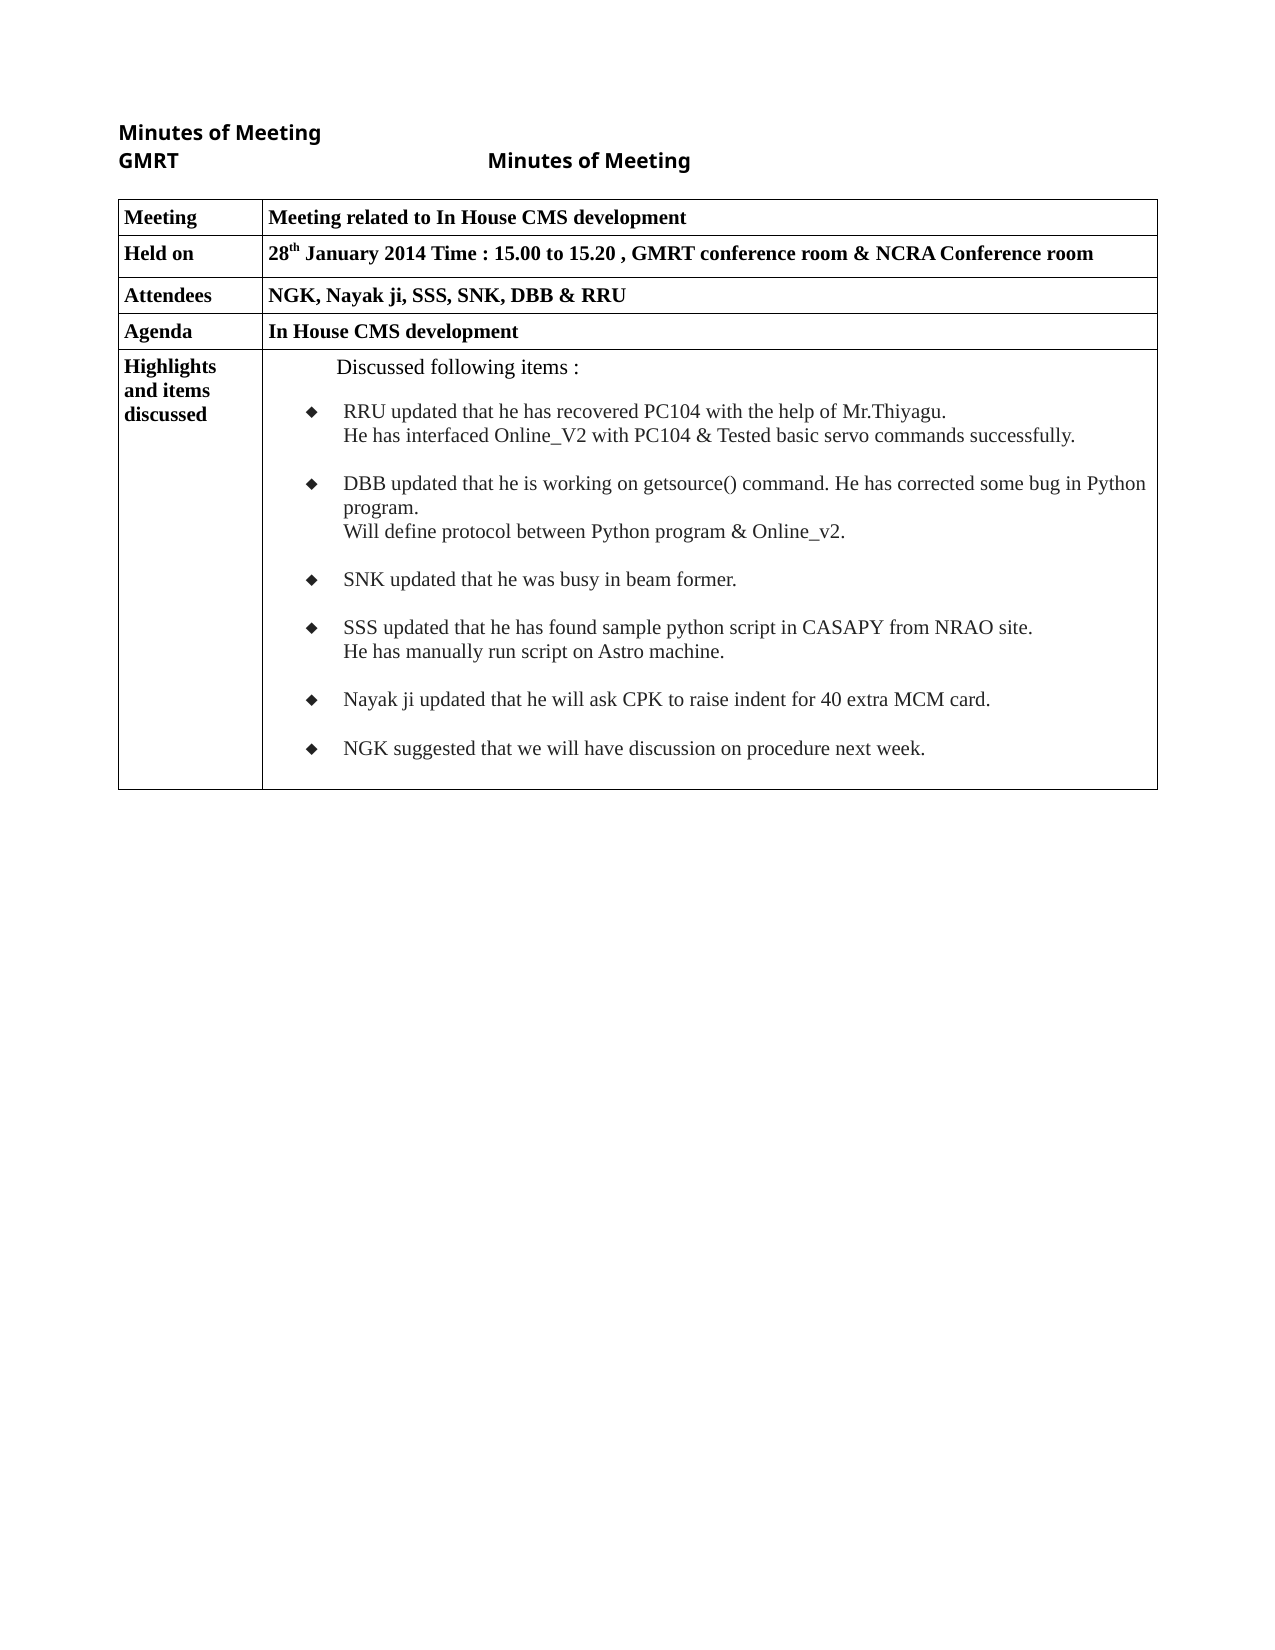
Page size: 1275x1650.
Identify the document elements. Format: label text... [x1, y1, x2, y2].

table_cell Attendees [119, 278, 262, 313]
table_cell In House CMS development [263, 314, 1157, 348]
table_cell Discussed following items : RRU updated that he has recovered PC104 with the help of Mr.Thiyagu. He has interfaced Online_V2 with PC104 & Tested basic servo commands successfully. DBB updated that he is working on getsource() command. He has corrected some bug in Python program. Will define protocol between Python program & Online_v2. SNK updated that he was busy in beam former. SSS updated that he has found sample python script in CASAPY from NRAO site. He has manually run script on Astro machine. Nayak ji updated that he will ask CPK to raise indent for 40 extra MCM card. NGK suggested that we will have discussion on procedure next week. [263, 350, 1157, 789]
table_cell 28th January 2014 Time : 15.00 to 15.20 , GMRT conference room & NCRA Conference room [263, 236, 1157, 277]
table_cell NGK, Nayak ji, SSS, SNK, DBB & RRU [263, 278, 1157, 313]
table_cell Agenda [119, 314, 262, 348]
text GMRT Minutes of Meeting [118, 147, 1157, 175]
table_header Meeting [119, 200, 262, 235]
table_header Meeting related to In House CMS development [263, 200, 1157, 235]
table_cell Held on [119, 236, 262, 277]
table_cell Highlights and items discussed [119, 350, 262, 789]
text Minutes of Meeting [118, 118, 1157, 147]
